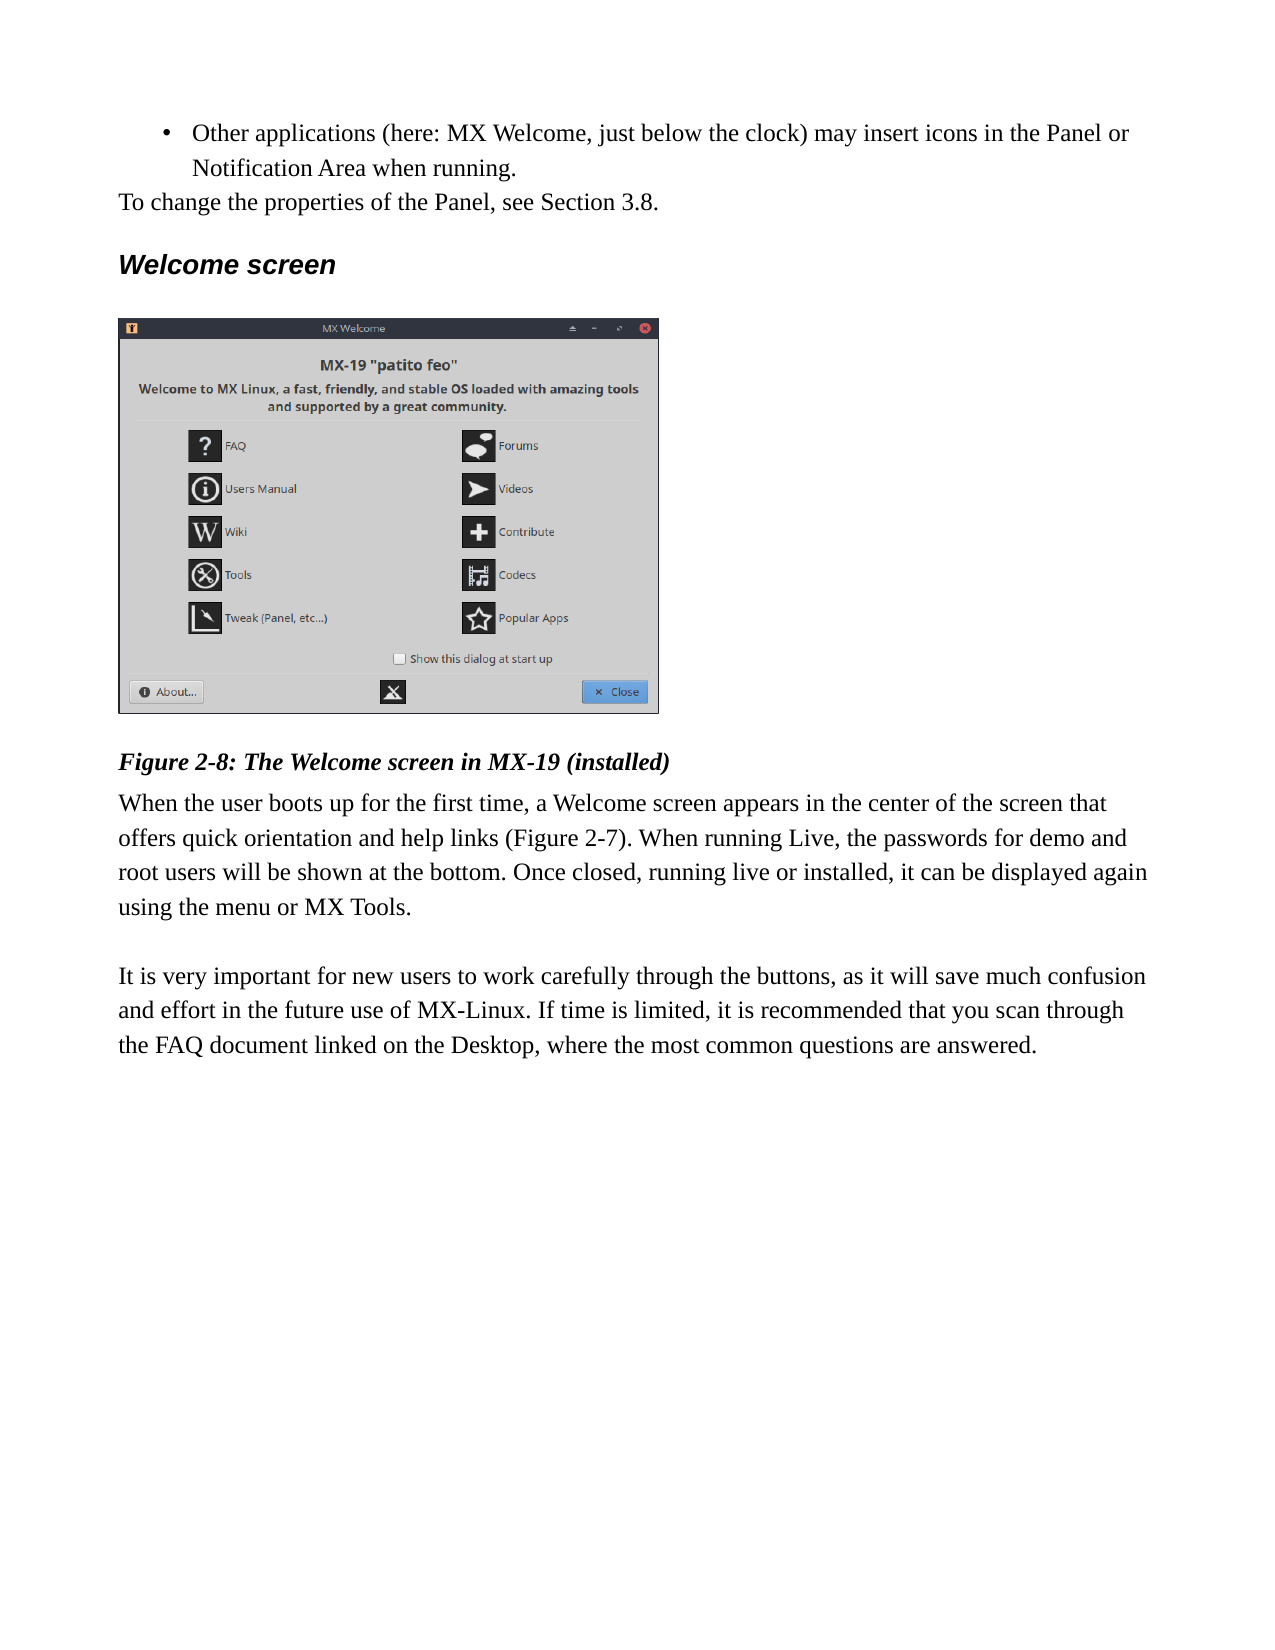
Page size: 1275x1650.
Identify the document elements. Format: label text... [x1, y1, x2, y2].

picture [118, 318, 659, 714]
text It is very important for new users to work carefully through the buttons, as it will save much confusion and effort in the future use of MX-Linux. If time is limited, it is recommended that you scan through the FAQ document linked on the Desktop, where the most common questions are answered. [118, 961, 1157, 1058]
subtitle Welcome screen [118, 249, 1157, 281]
list Other applications (here: MX Welcome, just below the clock) may insert icons in the Panel or Notification Area when running. [162, 118, 1157, 181]
text To change the properties of the Panel, see Section 3.8. [118, 187, 1157, 216]
text When the user boots up for the first time, a Welcome screen appears in the center of the screen that offers quick orientation and help links (Figure 2-7). When running Live, the passwords for demo and root users will be shown at the bottom. Once closed, running live or installed, it can be displayed again using the menu or MX Tools. [118, 788, 1157, 921]
text Figure 2-8: The Welcome screen in MX-19 (installed) [118, 747, 1157, 776]
